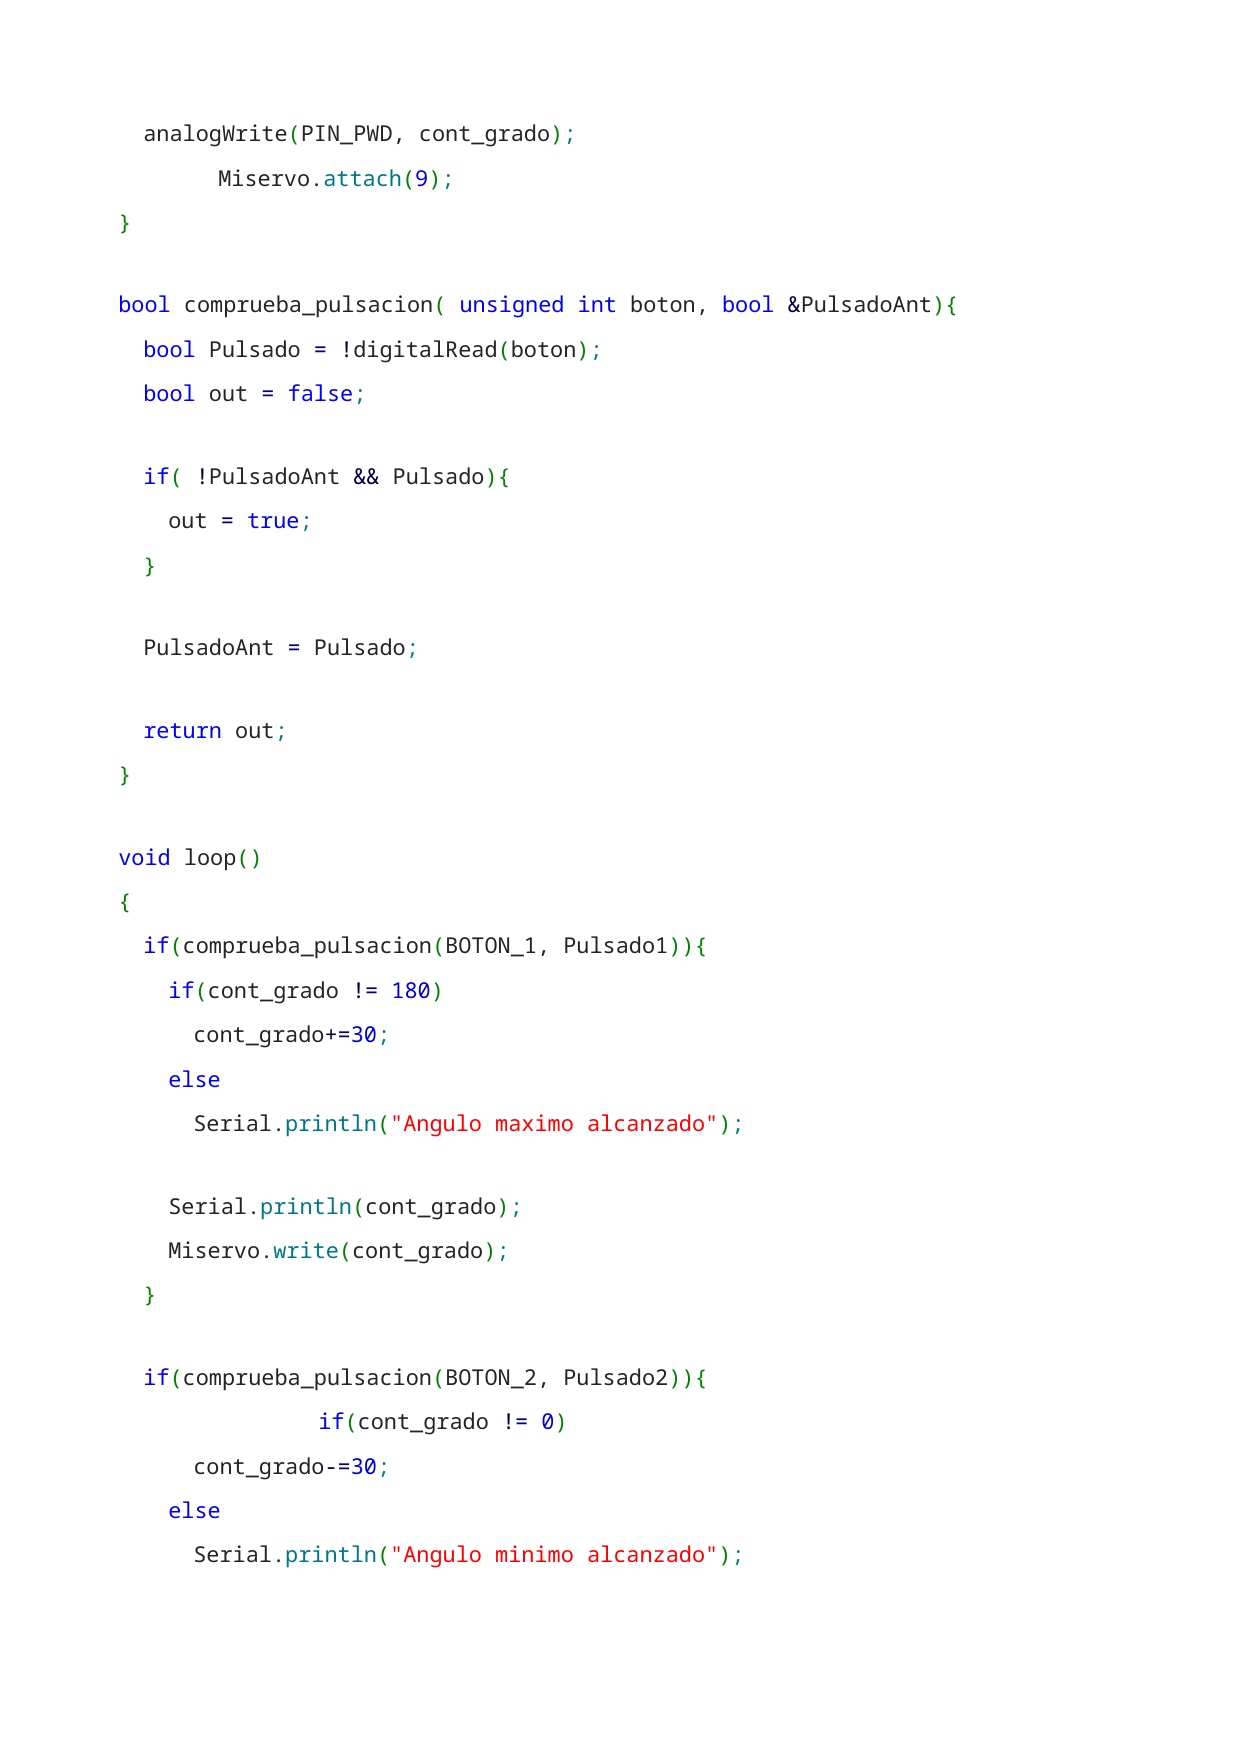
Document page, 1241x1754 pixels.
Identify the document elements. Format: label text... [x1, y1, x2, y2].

text else [118, 1064, 1122, 1093]
text } [118, 549, 1122, 579]
text analogWrite(PIN_PWD, cont_grado); [118, 118, 1122, 148]
text if(cont_grado != 0) [118, 1406, 1122, 1436]
text { [118, 886, 1122, 916]
text Miservo.attach(9); [118, 162, 1122, 192]
text } [118, 759, 1122, 789]
text if( !PulsadoAnt && Pulsado){ [118, 461, 1122, 491]
text else [118, 1495, 1122, 1525]
text if(comprueba_pulsacion(BOTON_2, Pulsado2)){ [118, 1362, 1122, 1392]
text Serial.println("Angulo minimo alcanzado"); [118, 1539, 1122, 1569]
text bool Pulsado = !digitalRead(boton); [118, 334, 1122, 364]
text out = true; [118, 505, 1122, 535]
text cont_grado+=30; [118, 1019, 1122, 1049]
text } [118, 1279, 1122, 1309]
text Miservo.write(cont_grado); [118, 1235, 1122, 1265]
text if(cont_grado != 180) [118, 975, 1122, 1005]
text PulsadoAnt = Pulsado; [118, 632, 1122, 662]
text } [118, 207, 1122, 237]
text return out; [118, 715, 1122, 744]
text bool comprueba_pulsacion( unsigned int boton, bool &PulsadoAnt){ [118, 289, 1122, 319]
text cont_grado-=30; [118, 1451, 1122, 1481]
text void loop() [118, 842, 1122, 872]
text if(comprueba_pulsacion(BOTON_1, Pulsado1)){ [118, 931, 1122, 960]
text Serial.println(cont_grado); [118, 1191, 1122, 1220]
text bool out = false; [118, 378, 1122, 408]
text Serial.println("Angulo maximo alcanzado"); [118, 1108, 1122, 1138]
